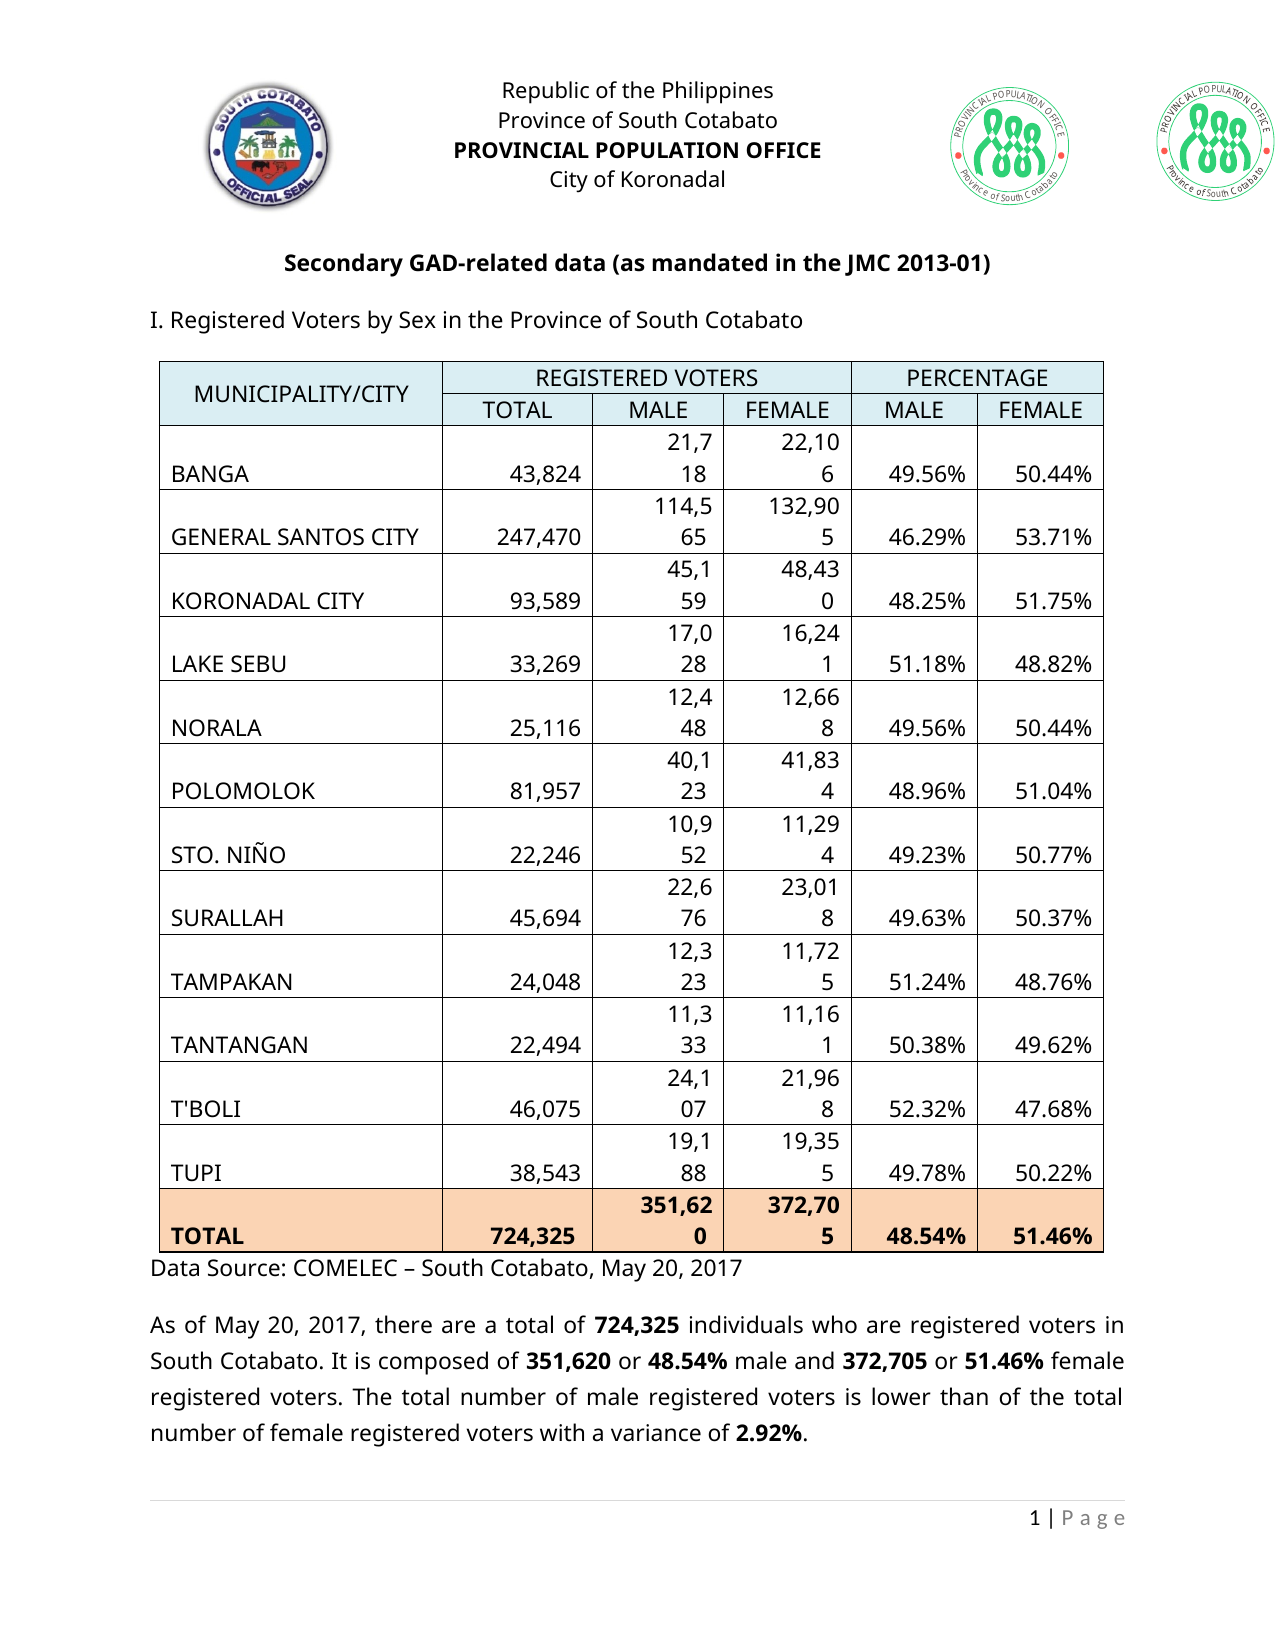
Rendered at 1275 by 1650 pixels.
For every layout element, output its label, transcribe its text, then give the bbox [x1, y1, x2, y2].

table_cell 12,668 [724, 681, 851, 743]
table_cell FEMALE [724, 394, 851, 425]
table_cell GENERAL SANTOS CITY [160, 490, 442, 552]
table_cell 50.38% [852, 998, 977, 1061]
table_cell 16,241 [724, 617, 851, 679]
table_cell 46.29% [852, 490, 977, 552]
table_cell 51.75% [978, 554, 1103, 616]
table_cell MALE [852, 394, 977, 425]
table_header MUNICIPALITY/CITY [160, 362, 442, 425]
table_cell 22,106 [724, 426, 851, 489]
table_cell 51.24% [852, 935, 977, 997]
text City of Koronadal [150, 164, 192, 194]
text Province of South Cotabato [1033, 105, 1066, 134]
table_cell 724,325 [443, 1189, 592, 1251]
table_cell 19,355 [724, 1125, 851, 1188]
text City of Koronadal [1046, 164, 1125, 194]
table_cell 11,161 [724, 998, 851, 1061]
table_cell 351,620 [593, 1189, 723, 1251]
subtitle PROVINCIAL POPULATION OFFICE [964, 134, 987, 164]
table_cell 48.76% [978, 935, 1103, 997]
table_cell 49.56% [852, 426, 977, 489]
text Province of South Cotabato [343, 105, 966, 134]
table_cell BANGA [160, 426, 442, 489]
table_cell 46,075 [443, 1062, 592, 1124]
table_cell 372,705 [724, 1189, 851, 1251]
table_cell T'BOLI [160, 1062, 442, 1124]
table_cell NORALA [160, 681, 442, 743]
table_cell 22,494 [443, 998, 592, 1061]
text Province of South Cotabato [953, 105, 986, 134]
table_cell STO. NIÑO [160, 808, 442, 870]
table_cell 21,968 [724, 1062, 851, 1124]
table_cell 50.77% [978, 808, 1103, 870]
table_cell 22,246 [443, 808, 592, 870]
table_cell TOTAL [160, 1189, 442, 1251]
table_cell 247,470 [443, 490, 592, 552]
table_header PERCENTAGE [852, 362, 1103, 393]
table_cell 47.68% [978, 1062, 1103, 1124]
text Data Source: COMELEC – South Cotabato, May 20, 2017 [150, 1252, 1125, 1284]
table_cell POLOMOLOK [160, 744, 442, 807]
table_cell 48.25% [852, 554, 977, 616]
table_cell 52.32% [852, 1062, 977, 1124]
table_cell FEMALE [978, 394, 1103, 425]
table_cell 11,294 [724, 808, 851, 870]
table_cell 49.56% [852, 681, 977, 743]
text Secondary GAD-related data (as mandated in the JMC 2013-01) [150, 247, 1125, 278]
table_cell 51.04% [978, 744, 1103, 807]
table_cell 51.46% [978, 1189, 1103, 1251]
table_cell 50.22% [978, 1125, 1103, 1188]
table_cell 50.44% [978, 426, 1103, 489]
table_cell TAMPAKAN [160, 935, 442, 997]
table_cell 12,448 [593, 681, 723, 743]
table_cell 132,905 [724, 490, 851, 552]
text Province of South Cotabato [1054, 105, 1125, 134]
text City of Koronadal [968, 164, 1043, 191]
table_cell 43,824 [443, 426, 592, 489]
table_cell 48.54% [852, 1189, 977, 1251]
table_cell LAKE SEBU [160, 617, 442, 679]
table_cell 114,565 [593, 490, 723, 552]
table_cell 24,107 [593, 1062, 723, 1124]
table_cell 23,018 [724, 871, 851, 934]
table_cell 21,718 [593, 426, 723, 489]
table_cell 12,323 [593, 935, 723, 997]
text [150, 75, 192, 105]
table_cell 53.71% [978, 490, 1103, 552]
table_cell 45,694 [443, 871, 592, 934]
table_cell 50.37% [978, 871, 1103, 934]
table_cell 41,834 [724, 744, 851, 807]
table_cell 48.82% [978, 617, 1103, 679]
table_cell 49.62% [978, 998, 1103, 1061]
text Republic of the Philippines [343, 75, 1125, 105]
table_cell 40,123 [593, 744, 723, 807]
text Province of South Cotabato [966, 105, 1053, 134]
table_cell 81,957 [443, 744, 592, 807]
table_cell 11,333 [593, 998, 723, 1061]
text City of Koronadal [955, 164, 1065, 194]
table_cell MALE [593, 394, 723, 425]
subtitle PROVINCIAL POPULATION OFFICE [343, 134, 952, 164]
table_cell TOTAL [443, 394, 592, 425]
table_cell 49.78% [852, 1125, 977, 1188]
table_cell 25,116 [443, 681, 592, 743]
subtitle PROVINCIAL POPULATION OFFICE [1067, 134, 1125, 164]
table_cell 19,188 [593, 1125, 723, 1188]
table_cell 38,543 [443, 1125, 592, 1188]
table_cell 33,269 [443, 617, 592, 679]
table_cell TANTANGAN [160, 998, 442, 1061]
text I. Registered Voters by Sex in the Province of South Cotabato [150, 304, 1125, 335]
table_cell 51.18% [852, 617, 977, 679]
table_cell 17,028 [593, 617, 723, 679]
table_cell TUPI [160, 1125, 442, 1188]
table_cell 50.44% [978, 681, 1103, 743]
text City of Koronadal [343, 164, 973, 194]
text As of May 20, 2017, there are a total of 724,325 individuals who are registered voters in South Cotabato. It is composed of 351,620 or 48.54% male and 372,705 or 51.46% female registered voters. The total number of male registered voters is lower than of the total number of female registered voters with a variance of 2.92%. [150, 1309, 1125, 1448]
table_cell 10,952 [593, 808, 723, 870]
table_cell 48.96% [852, 744, 977, 807]
table_cell 11,725 [724, 935, 851, 997]
table_header REGISTERED VOTERS [443, 362, 851, 393]
text Province of South Cotabato [150, 105, 192, 134]
table_cell SURALLAH [160, 871, 442, 934]
subtitle PROVINCIAL POPULATION OFFICE [150, 134, 192, 164]
table_cell 48,430 [724, 554, 851, 616]
table_cell 24,048 [443, 935, 592, 997]
table_cell 45,159 [593, 554, 723, 616]
table_cell 49.23% [852, 808, 977, 870]
table_cell 93,589 [443, 554, 592, 616]
table_cell 49.63% [852, 871, 977, 934]
table_cell KORONADAL CITY [160, 554, 442, 616]
table_cell 22,676 [593, 871, 723, 934]
